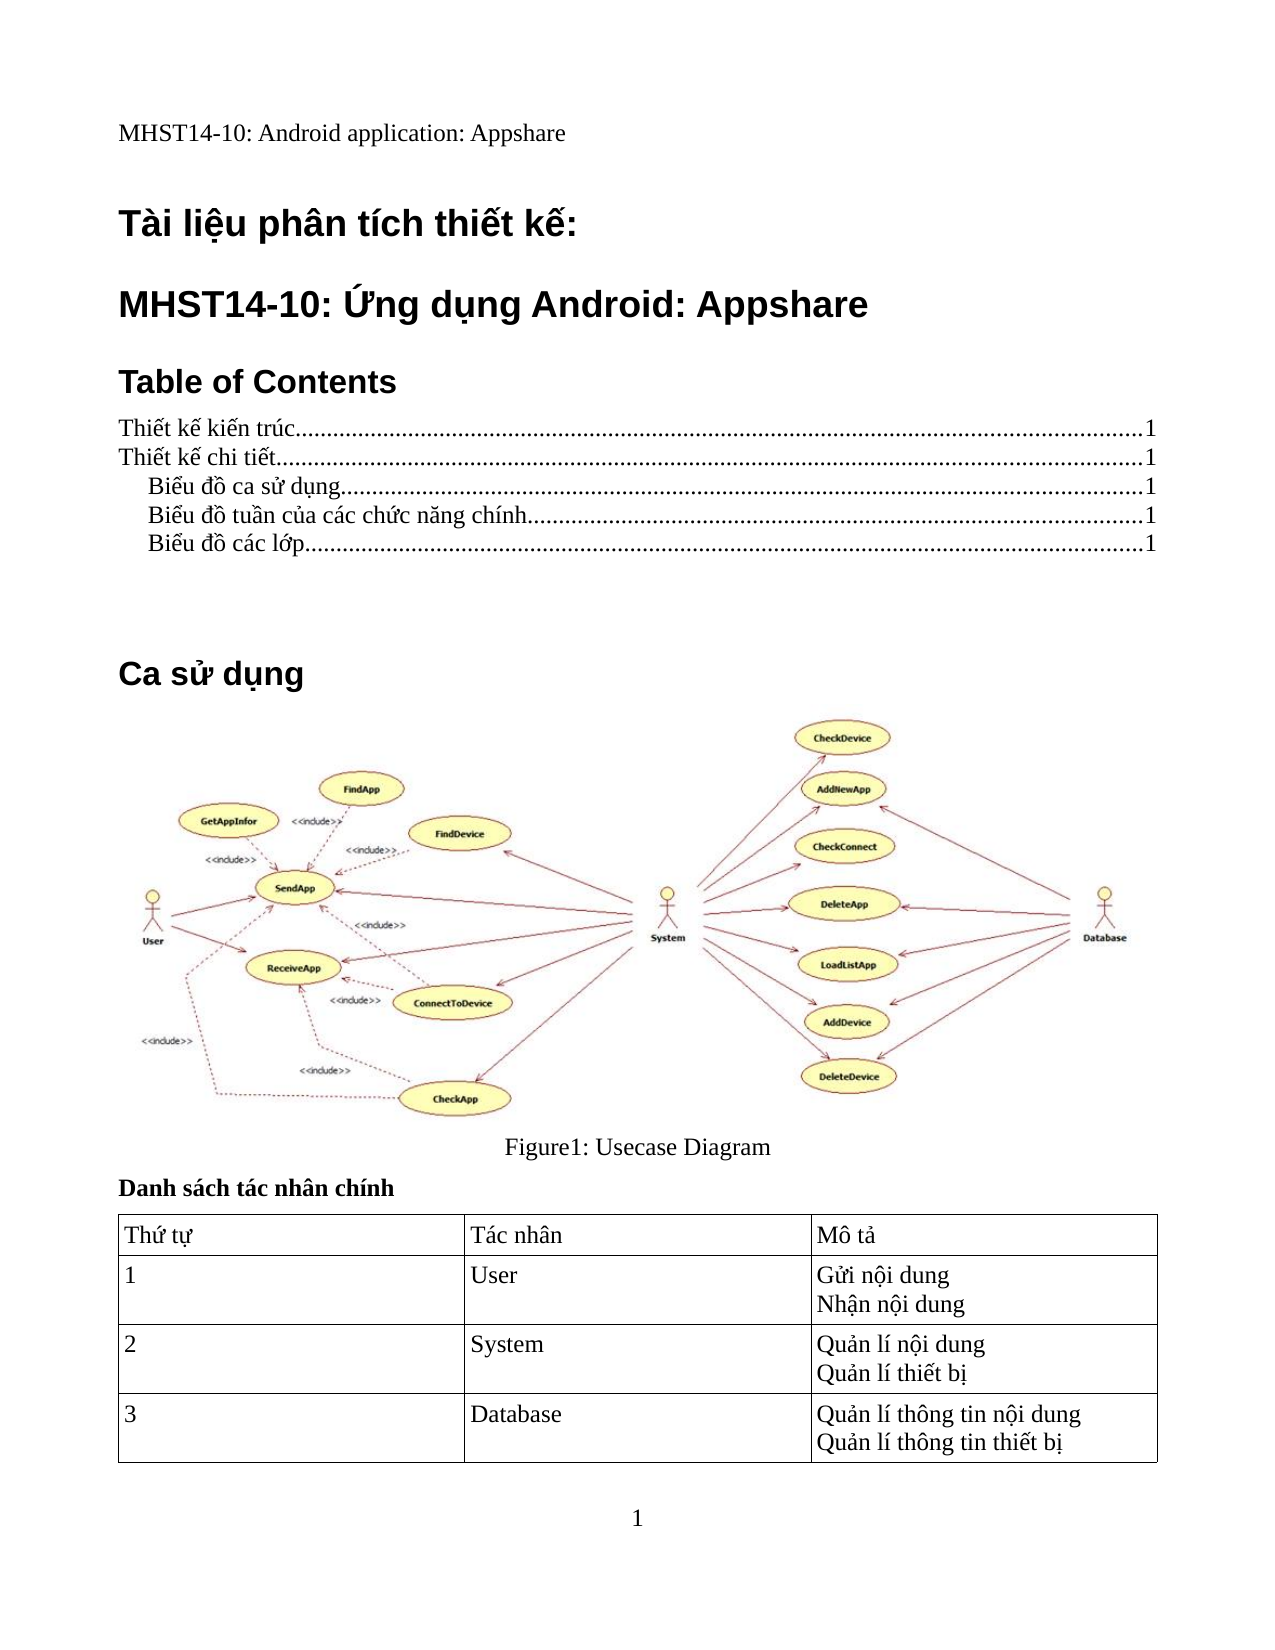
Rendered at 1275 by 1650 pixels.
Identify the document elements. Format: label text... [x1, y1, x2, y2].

table_header Thứ tự [119, 1215, 464, 1255]
table_cell 2 [119, 1325, 464, 1393]
table_cell 3 [119, 1394, 464, 1462]
table_cell Gửi nội dung Nhận nội dung [812, 1256, 1157, 1324]
table_cell Quản lí thông tin nội dung Quản lí thông tin thiết bị [812, 1394, 1157, 1462]
text Biểu đồ tuần của các chức năng chính 1 [148, 500, 1157, 528]
text Biểu đồ các lớp 1 [148, 528, 1157, 557]
table_cell Quản lí nội dung Quản lí thiết bị [812, 1325, 1157, 1393]
table_header Mô tả [812, 1215, 1157, 1255]
table_cell 1 [119, 1256, 464, 1324]
text Danh sách tác nhân chính [118, 1173, 1157, 1202]
table_header Tác nhân [465, 1215, 811, 1255]
title Tài liệu phân tích thiết kế: [118, 201, 1157, 244]
table_cell User [465, 1256, 811, 1324]
subtitle Table of Contents [118, 363, 1157, 401]
title MHST14-10: Ứng dụng Android: Appshare [118, 282, 1157, 325]
subtitle Ca sử dụng [118, 653, 1157, 692]
text Biểu đồ ca sử dụng 1 [148, 471, 1157, 500]
table_cell Database [465, 1394, 811, 1462]
text Thiết kế kiến trúc 1 [118, 413, 1157, 442]
text Figure1: Usecase Diagram [118, 1132, 1157, 1161]
text Thiết kế chi tiết 1 [118, 442, 1157, 471]
picture [118, 704, 1157, 1132]
table_cell System [465, 1325, 811, 1393]
